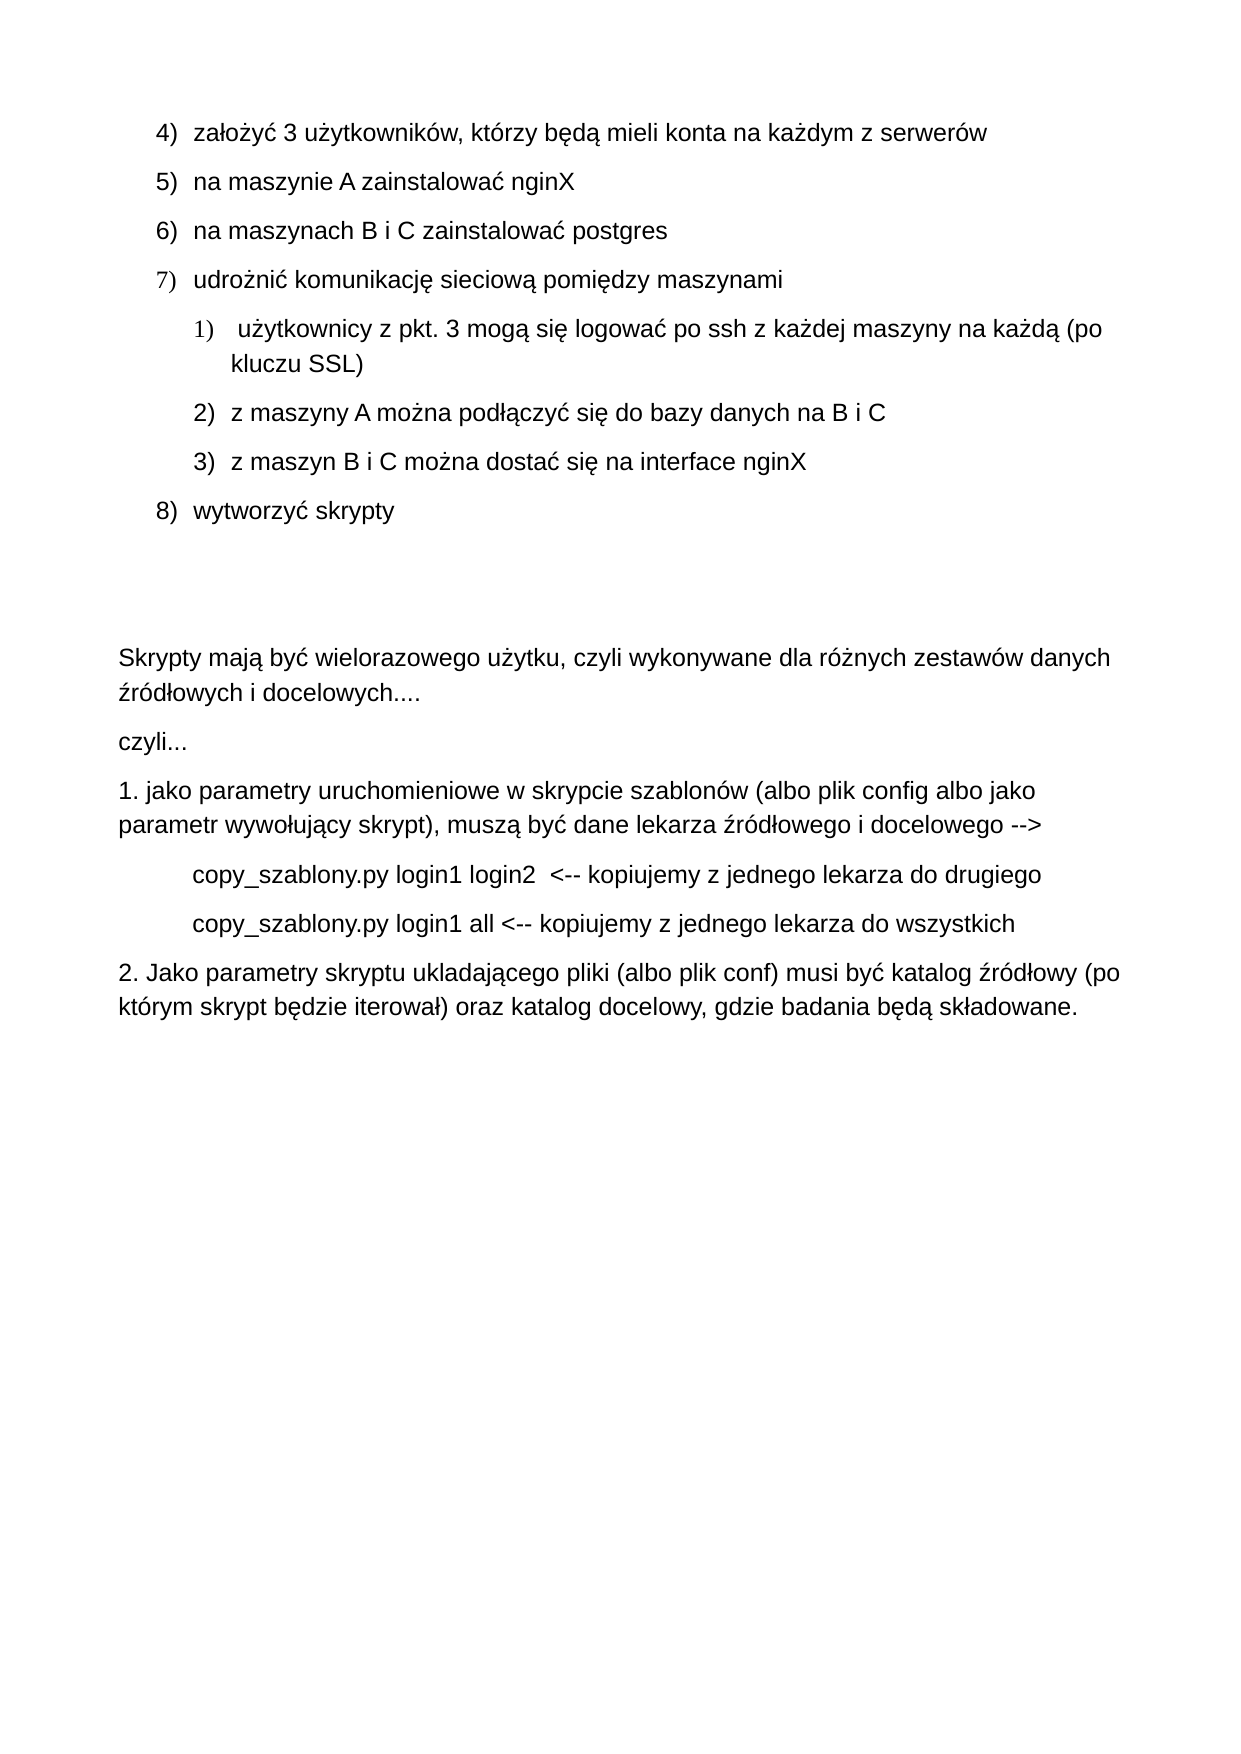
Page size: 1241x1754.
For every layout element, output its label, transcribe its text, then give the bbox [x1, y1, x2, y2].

text 2. Jako parametry skryptu ukladającego pliki (albo plik conf) musi być katalog źródłowy (po którym skrypt będzie iterował) oraz katalog docelowy, gdzie badania będą składowane. [118, 958, 1122, 1021]
list udrożnić komunikację sieciową pomiędzy maszynami [156, 265, 1122, 294]
text Skrypty mają być wielorazowego użytku, czyli wykonywane dla różnych zestawów danych źródłowych i docelowych.... [118, 643, 1122, 707]
list użytkownicy z pkt. 3 mogą się logować po ssh z każdej maszyny na każdą (po kluczu SSL) [193, 314, 1122, 378]
text czyli... [118, 727, 1122, 756]
text 1. jako parametry uruchomieniowe w skrypcie szablonów (albo plik config albo jako parametr wywołujący skrypt), muszą być dane lekarza źródłowego i docelowego --> [118, 776, 1122, 839]
list na maszynie A zainstalować nginX [156, 167, 1122, 196]
list założyć 3 użytkowników, którzy będą mieli konta na każdym z serwerów [156, 118, 1122, 147]
list z maszyn B i C można dostać się na interface nginX [193, 447, 1122, 476]
list z maszyny A można podłączyć się do bazy danych na B i C [193, 398, 1122, 427]
list na maszynach B i C zainstalować postgres [156, 216, 1122, 245]
list wytworzyć skrypty [156, 496, 1122, 525]
text copy_szablony.py login1 login2 <-- kopiujemy z jednego lekarza do drugiego [118, 859, 1122, 888]
text copy_szablony.py login1 all <-- kopiujemy z jednego lekarza do wszystkich [118, 909, 1122, 937]
